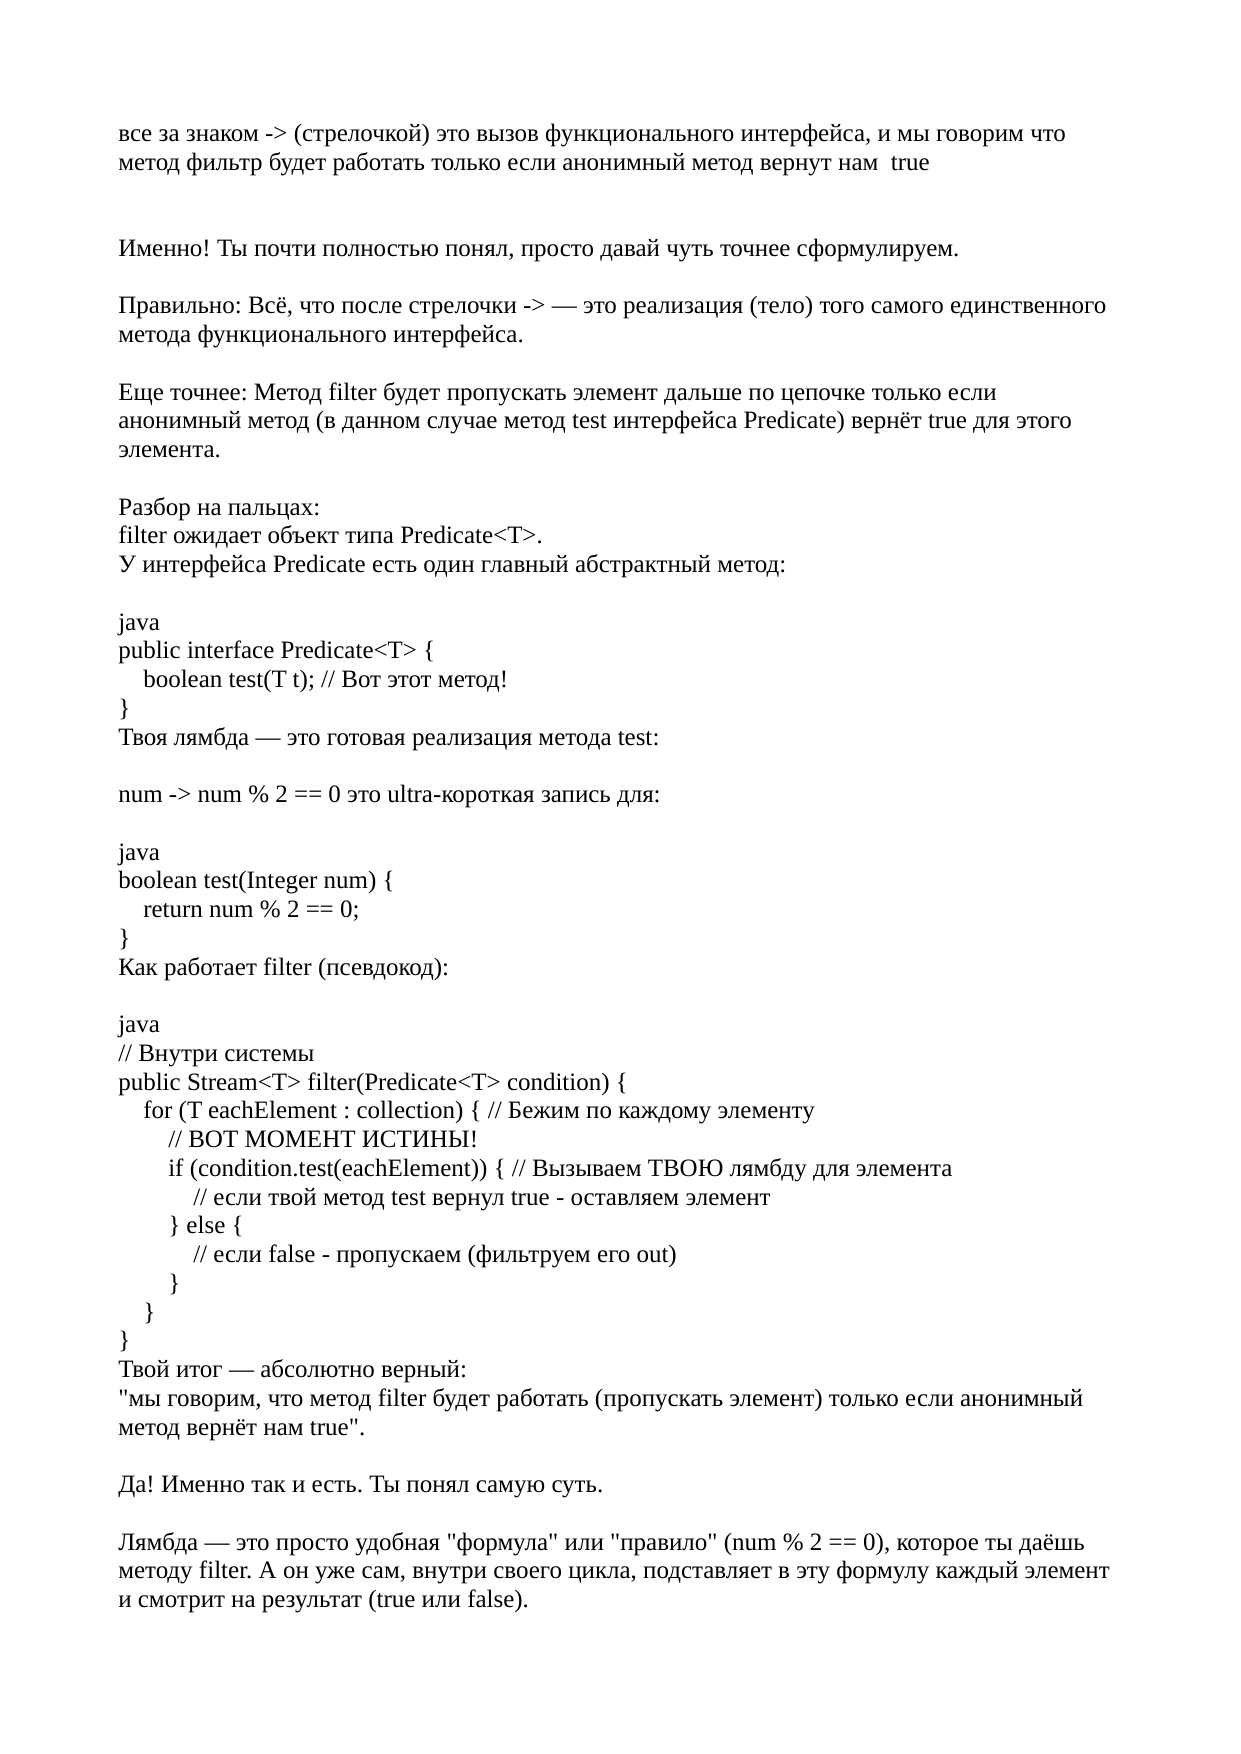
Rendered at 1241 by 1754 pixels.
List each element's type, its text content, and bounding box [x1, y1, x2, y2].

text Твой итог — абсолютно верный: [118, 1354, 1122, 1383]
text У интерфейса Predicate есть один главный абстрактный метод: [118, 549, 1122, 578]
text num -> num % 2 == 0 это ultra-короткая запись для: [118, 779, 1122, 808]
text Как работает filter (псевдокод): [118, 952, 1122, 981]
text java [118, 837, 1122, 866]
text все за знаком -> (стрелочкой) это вызов функционального интерфейса, и мы говорим что метод фильтр будет работать только если анонимный метод вернут нам true [118, 118, 1122, 233]
text // Внутри системы [118, 1038, 1122, 1067]
text if (condition.test(eachElement)) { // Вызываем ТВОЮ лямбду для элемента [118, 1153, 1122, 1182]
text for (T eachElement : collection) { // Бежим по каждому элементу [118, 1096, 1122, 1124]
text public Stream<T> filter(Predicate<T> condition) { [118, 1067, 1122, 1096]
text // если твой метод test вернул true - оставляем элемент [118, 1182, 1122, 1211]
text return num % 2 == 0; [118, 894, 1122, 923]
text boolean test(Integer num) { [118, 866, 1122, 894]
text } [118, 1326, 1122, 1354]
text } [118, 923, 1122, 952]
text boolean test(T t); // Вот этот метод! [118, 664, 1122, 693]
text Лямбда — это просто удобная "формула" или "правило" (num % 2 == 0), которое ты даёшь методу filter. А он уже сам, внутри своего цикла, подставляет в эту формулу каждый элемент и смотрит на результат (true или false). [118, 1527, 1122, 1613]
text public interface Predicate<T> { [118, 636, 1122, 664]
text } else { [118, 1211, 1122, 1239]
text // если false - пропускаем (фильтруем его out) [118, 1239, 1122, 1268]
text Твоя лямбда — это готовая реализация метода test: [118, 722, 1122, 751]
text Еще точнее: Метод filter будет пропускать элемент дальше по цепочке только если анонимный метод (в данном случае метод test интерфейса Predicate) вернёт true для этого элемента. [118, 377, 1122, 463]
text filter ожидает объект типа Predicate<T>. [118, 521, 1122, 549]
text } [118, 1297, 1122, 1326]
text // ВОТ МОМЕНТ ИСТИНЫ! [118, 1124, 1122, 1153]
text } [118, 1268, 1122, 1297]
text Разбор на пальцах: [118, 492, 1122, 521]
text Именно! Ты почти полностью понял, просто давай чуть точнее сформулируем. [118, 233, 1122, 262]
text "мы говорим, что метод filter будет работать (пропускать элемент) только если анонимный метод вернёт нам true". [118, 1383, 1122, 1441]
text java [118, 1009, 1122, 1038]
text Да! Именно так и есть. Ты понял самую суть. [118, 1469, 1122, 1498]
text } [118, 693, 1122, 722]
text java [118, 607, 1122, 636]
text Правильно: Всё, что после стрелочки -> — это реализация (тело) того самого единственного метода функционального интерфейса. [118, 291, 1122, 348]
